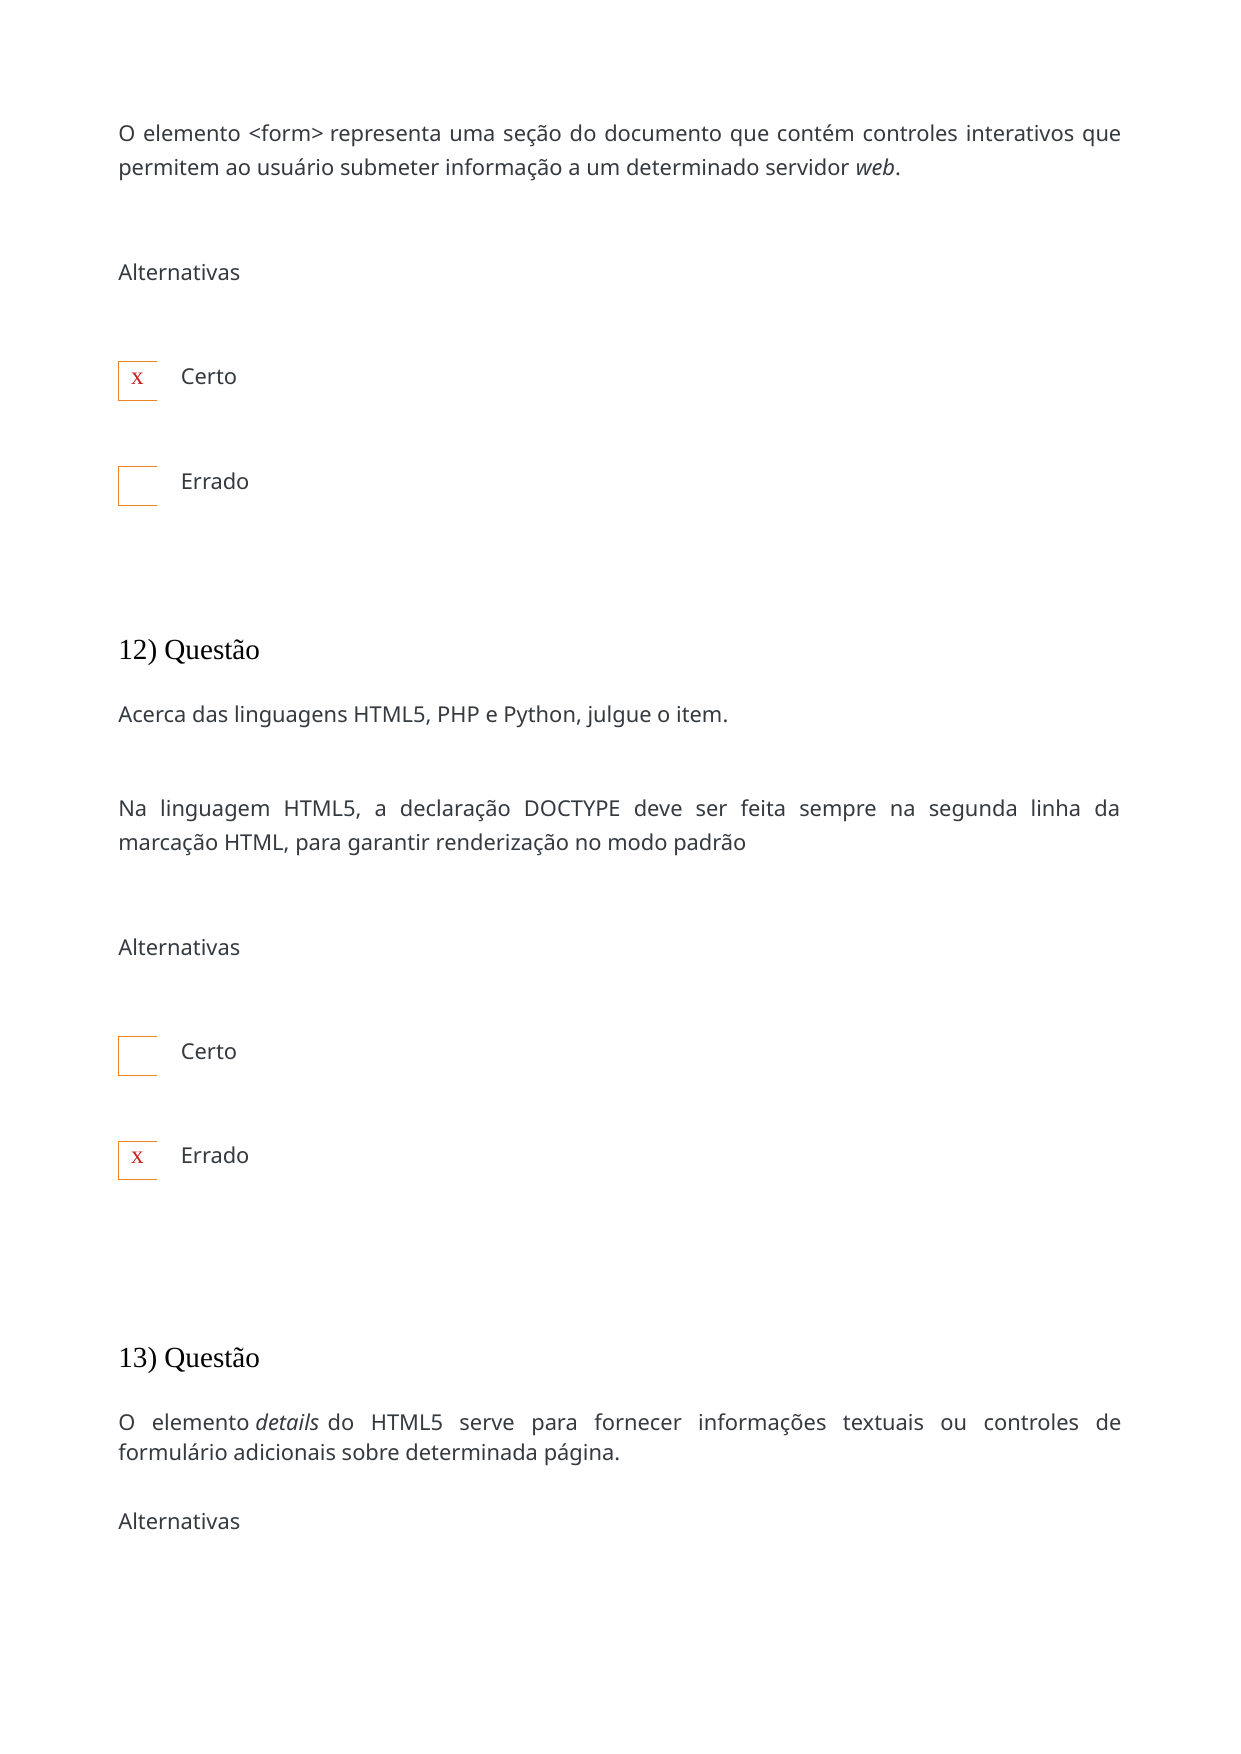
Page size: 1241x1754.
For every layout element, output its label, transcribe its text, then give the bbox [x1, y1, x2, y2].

text 13) Questão [118, 1340, 1122, 1374]
text O elemento <form> representa uma seção do documento que contém controles interativos que permitem ao usuário submeter informação a um determinado servidor web. [118, 118, 1122, 182]
text O elemento details do HTML5 serve para fornecer informações textuais ou controles de formulário adicionais sobre determinada página. [118, 1407, 1122, 1467]
text Alternativas [118, 257, 1122, 287]
text Acerca das linguagens HTML5, PHP e Python, julgue o item. [118, 699, 1122, 729]
text Errado [119, 1141, 1122, 1179]
text Certo [119, 361, 1122, 400]
text Errado [119, 466, 1122, 505]
text Alternativas [118, 932, 1122, 961]
text Certo [119, 1036, 1122, 1075]
text 12) Questão [118, 632, 1122, 665]
text x [119, 362, 157, 390]
text x [119, 1142, 157, 1169]
text Na linguagem HTML5, a declaração DOCTYPE deve ser feita sempre na segunda linha da marcação HTML, para garantir renderização no modo padrão [118, 793, 1122, 857]
text Alternativas [118, 1506, 1122, 1536]
